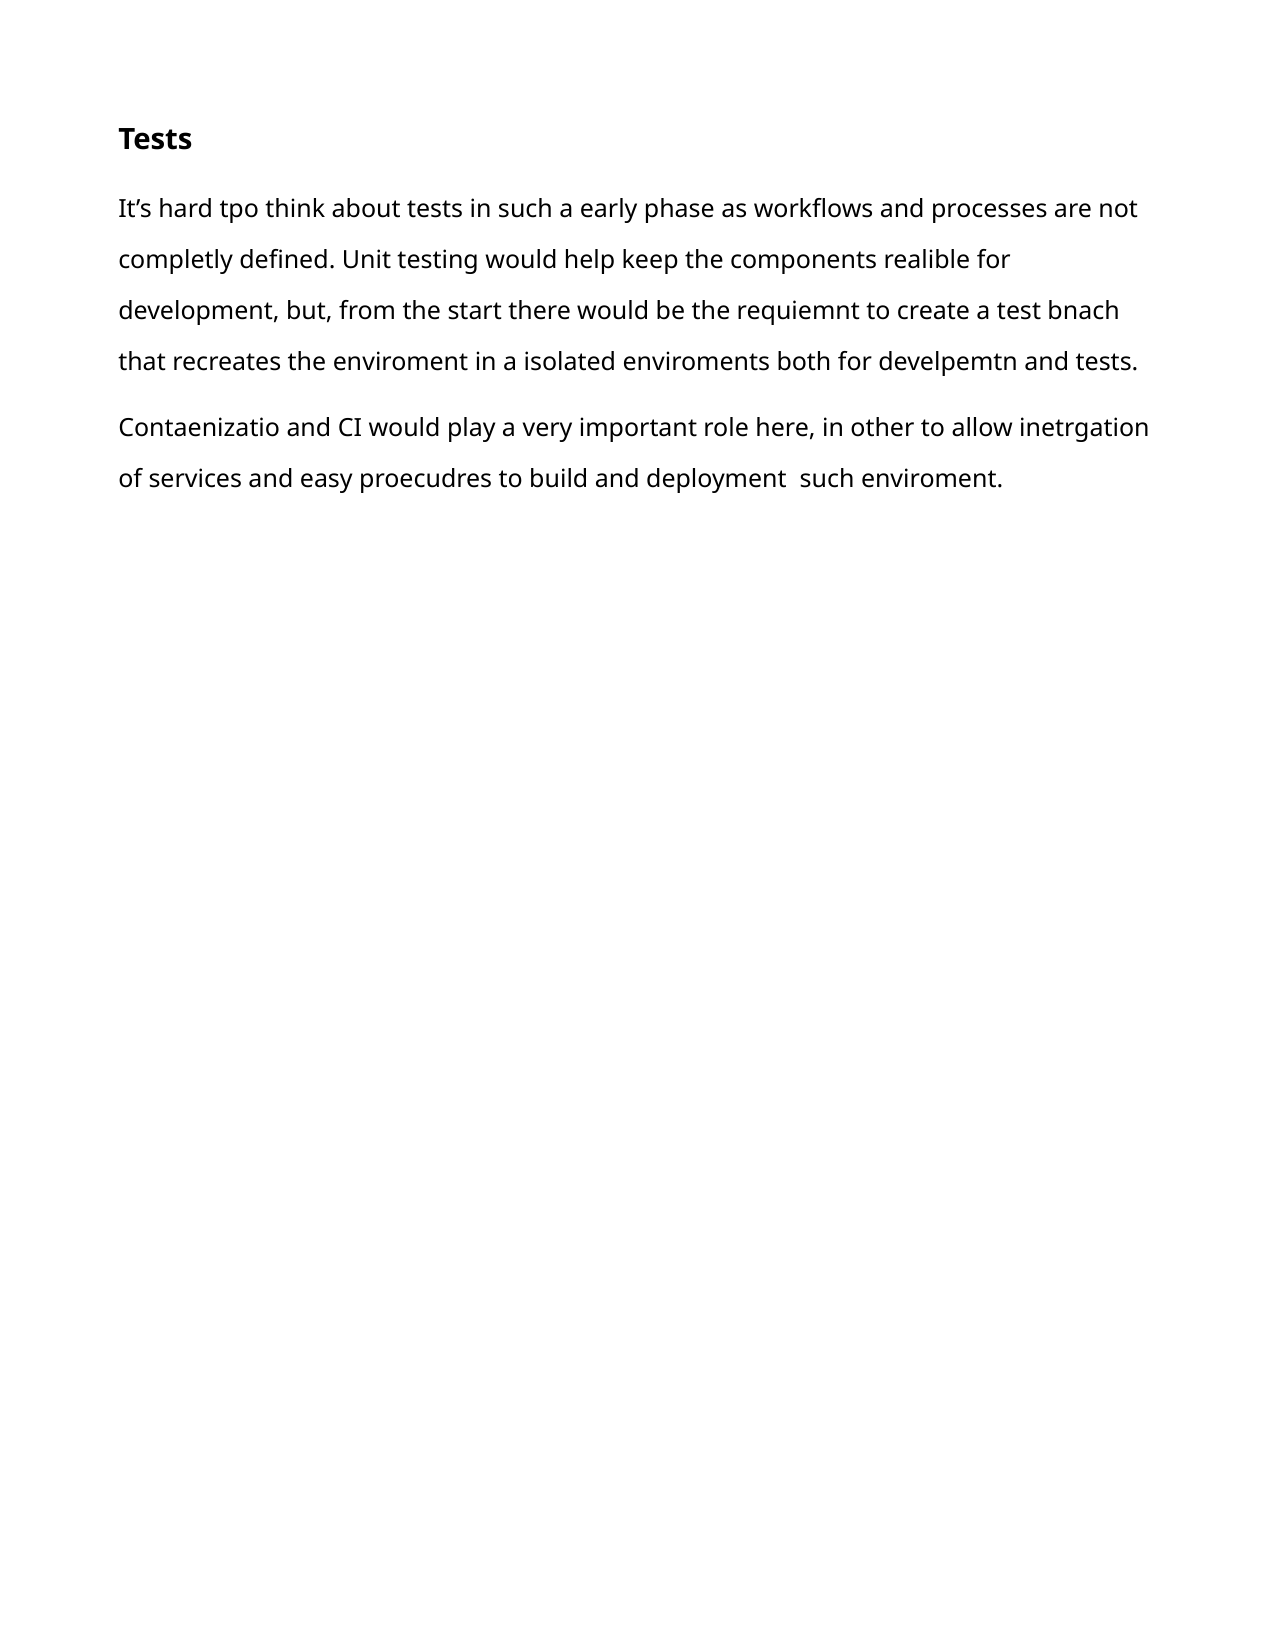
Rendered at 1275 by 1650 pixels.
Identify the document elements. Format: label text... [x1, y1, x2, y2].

subtitle Tests [118, 118, 1157, 158]
text It’s hard tpo think about tests in such a early phase as workflows and processes are not completly defined. Unit testing would help keep the components realible for development, but, from the start there would be the requiemnt to create a test bnach that recreates the enviroment in a isolated enviroments both for develpemtn and tests. [118, 191, 1157, 378]
text Contaenizatio and CI would play a very important role here, in other to allow inetrgation of services and easy proecudres to build and deployment such enviroment. [118, 409, 1157, 494]
